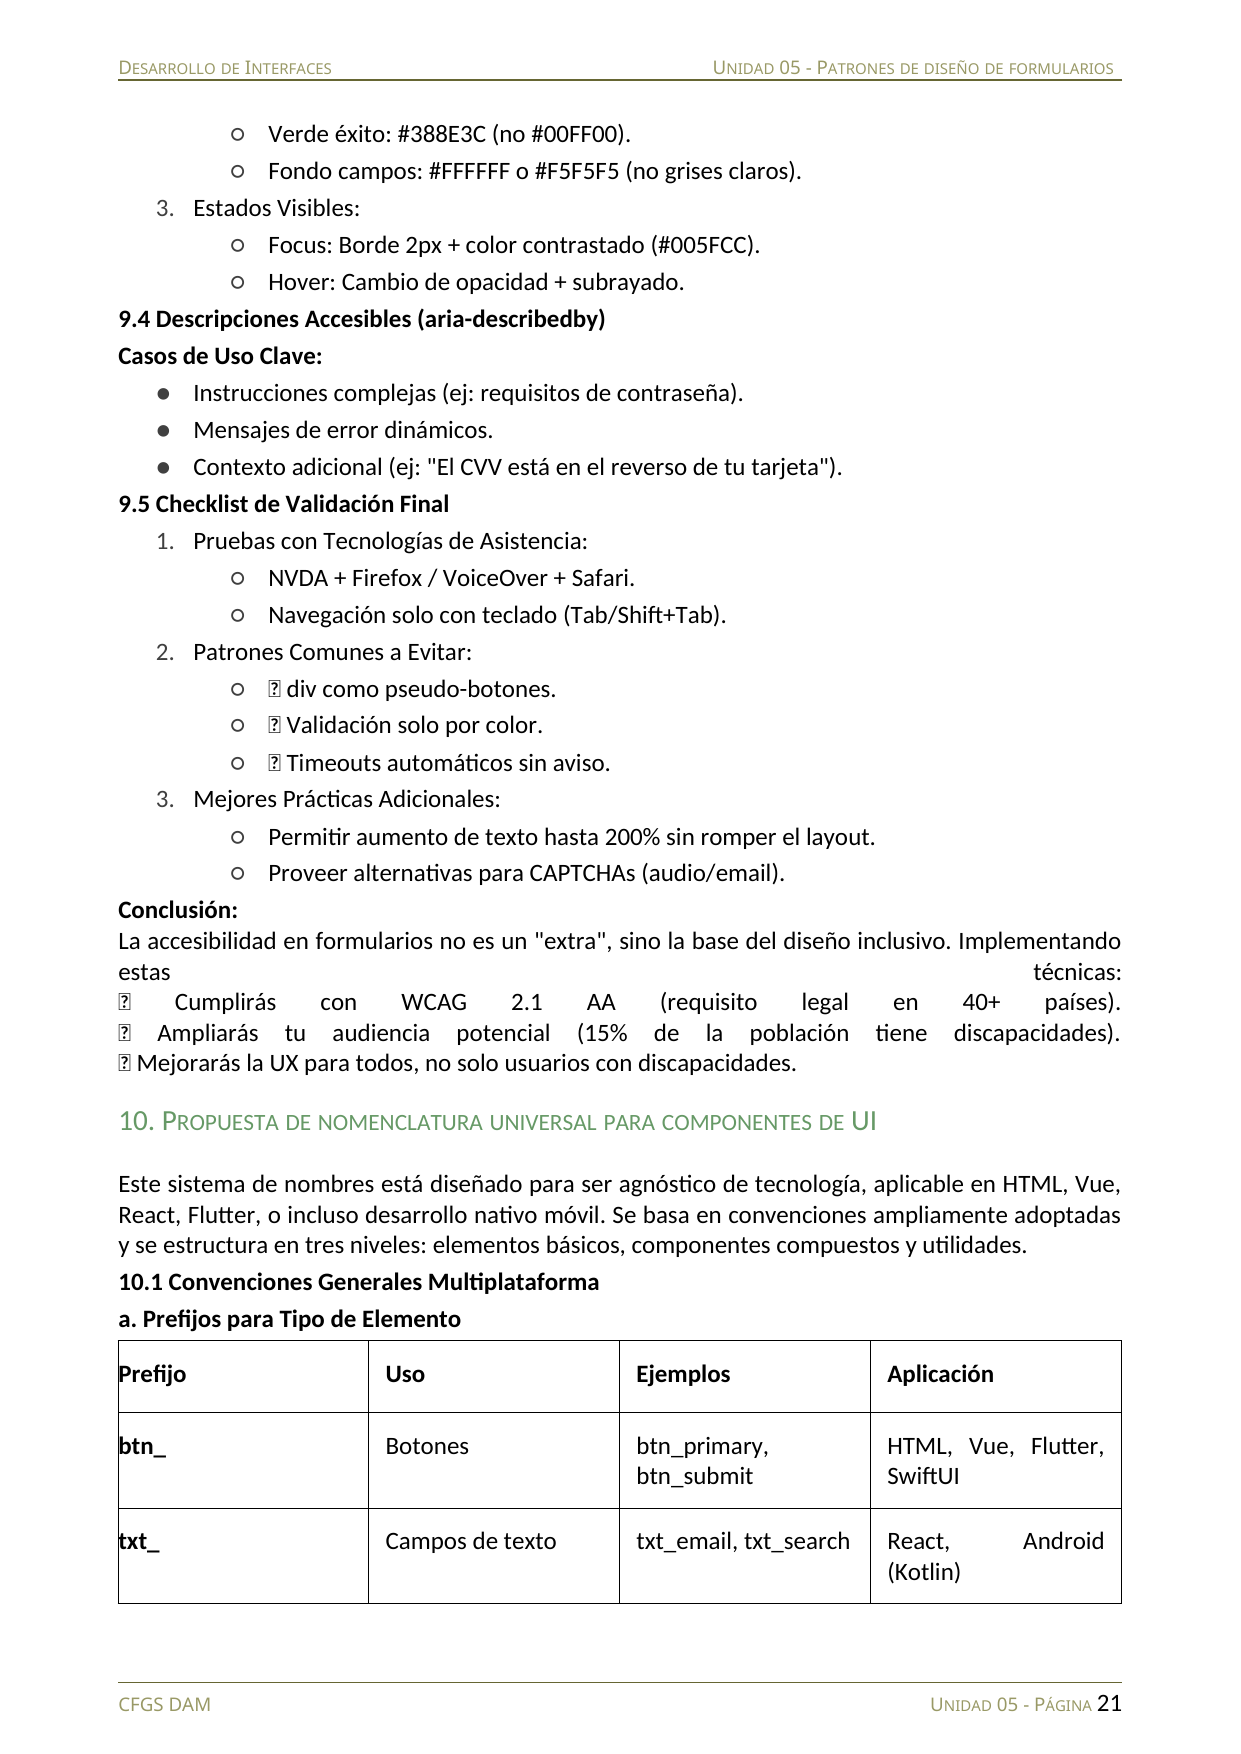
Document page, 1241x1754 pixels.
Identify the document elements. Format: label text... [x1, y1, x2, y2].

text Casos de Uso Clave: [118, 340, 1122, 370]
list Fondo campos: #FFFFFF o #F5F5F5 (no grises claros). [231, 155, 1122, 186]
list Mensajes de error dinámicos. [156, 414, 1122, 444]
table_cell Botones [369, 1413, 619, 1507]
list Mejores Prácticas Adicionales: [156, 784, 1122, 814]
list Estados Visibles: [156, 192, 1122, 222]
table_cell txt_email, txt_search [620, 1509, 870, 1603]
text a. Prefijos para Tipo de Elemento [118, 1303, 1122, 1334]
table_cell React, Android (Kotlin) [871, 1509, 1121, 1603]
table_header Uso [369, 1341, 619, 1412]
list NVDA + Firefox / VoiceOver + Safari. [231, 562, 1122, 592]
list Patrones Comunes a Evitar: [156, 636, 1122, 666]
table_cell txt_ [119, 1509, 368, 1603]
text Este sistema de nombres está diseñado para ser agnóstico de tecnología, aplicable en HTML, Vue, React, Flutter, o incluso desarrollo nativo móvil. Se basa en convenciones ampliamente adoptadas y se estructura en tres niveles: elementos básicos, componentes compuestos y utilidades. [118, 1168, 1122, 1260]
table_cell Campos de texto [369, 1509, 619, 1603]
text 9.5 Checklist de Validación Final [118, 488, 1122, 518]
subtitle 10. Propuesta de nomenclatura universal para componentes de UI [118, 1102, 1122, 1138]
list Proveer alternativas para CAPTCHAs (audio/email). [231, 858, 1122, 888]
list ❌ div como pseudo-botones. [231, 673, 1122, 703]
list Contexto adicional (ej: "El CVV está en el reverso de tu tarjeta"). [156, 451, 1122, 481]
text 10.1 Convenciones Generales Multiplataforma [118, 1266, 1122, 1297]
list ❌ Validación solo por color. [231, 710, 1122, 740]
list Instrucciones complejas (ej: requisitos de contraseña). [156, 377, 1122, 407]
table_header Prefijo [119, 1341, 368, 1412]
list Pruebas con Tecnologías de Asistencia: [156, 525, 1122, 555]
list Verde éxito: #388E3C (no #00FF00). [231, 118, 1122, 148]
text 9.4 Descripciones Accesibles (aria-describedby) [118, 303, 1122, 333]
table_cell HTML, Vue, Flutter, SwiftUI [871, 1413, 1121, 1507]
table_header Ejemplos [620, 1341, 870, 1412]
list Hover: Cambio de opacidad + subrayado. [231, 266, 1122, 296]
list ❌ Timeouts automáticos sin aviso. [231, 747, 1122, 777]
list Focus: Borde 2px + color contrastado (#005FCC). [231, 229, 1122, 259]
list Permitir aumento de texto hasta 200% sin romper el layout. [231, 821, 1122, 851]
table_cell btn_primary, btn_submit [620, 1413, 870, 1507]
text Conclusión: La accesibilidad en formularios no es un "extra", sino la base del diseño inclusivo. Implementando estas técnicas: ✅ Cumplirás con WCAG 2.1 AA (requisito legal en 40+ países). ✅ Ampliarás tu audiencia potencial (15% de la población tiene discapacidades). ✅ Mejorarás la UX para todos, no solo usuarios con discapacidades. [118, 894, 1122, 1078]
table_cell btn_ [119, 1413, 368, 1507]
list Navegación solo con teclado (Tab/Shift+Tab). [231, 599, 1122, 629]
table_header Aplicación [871, 1341, 1121, 1412]
